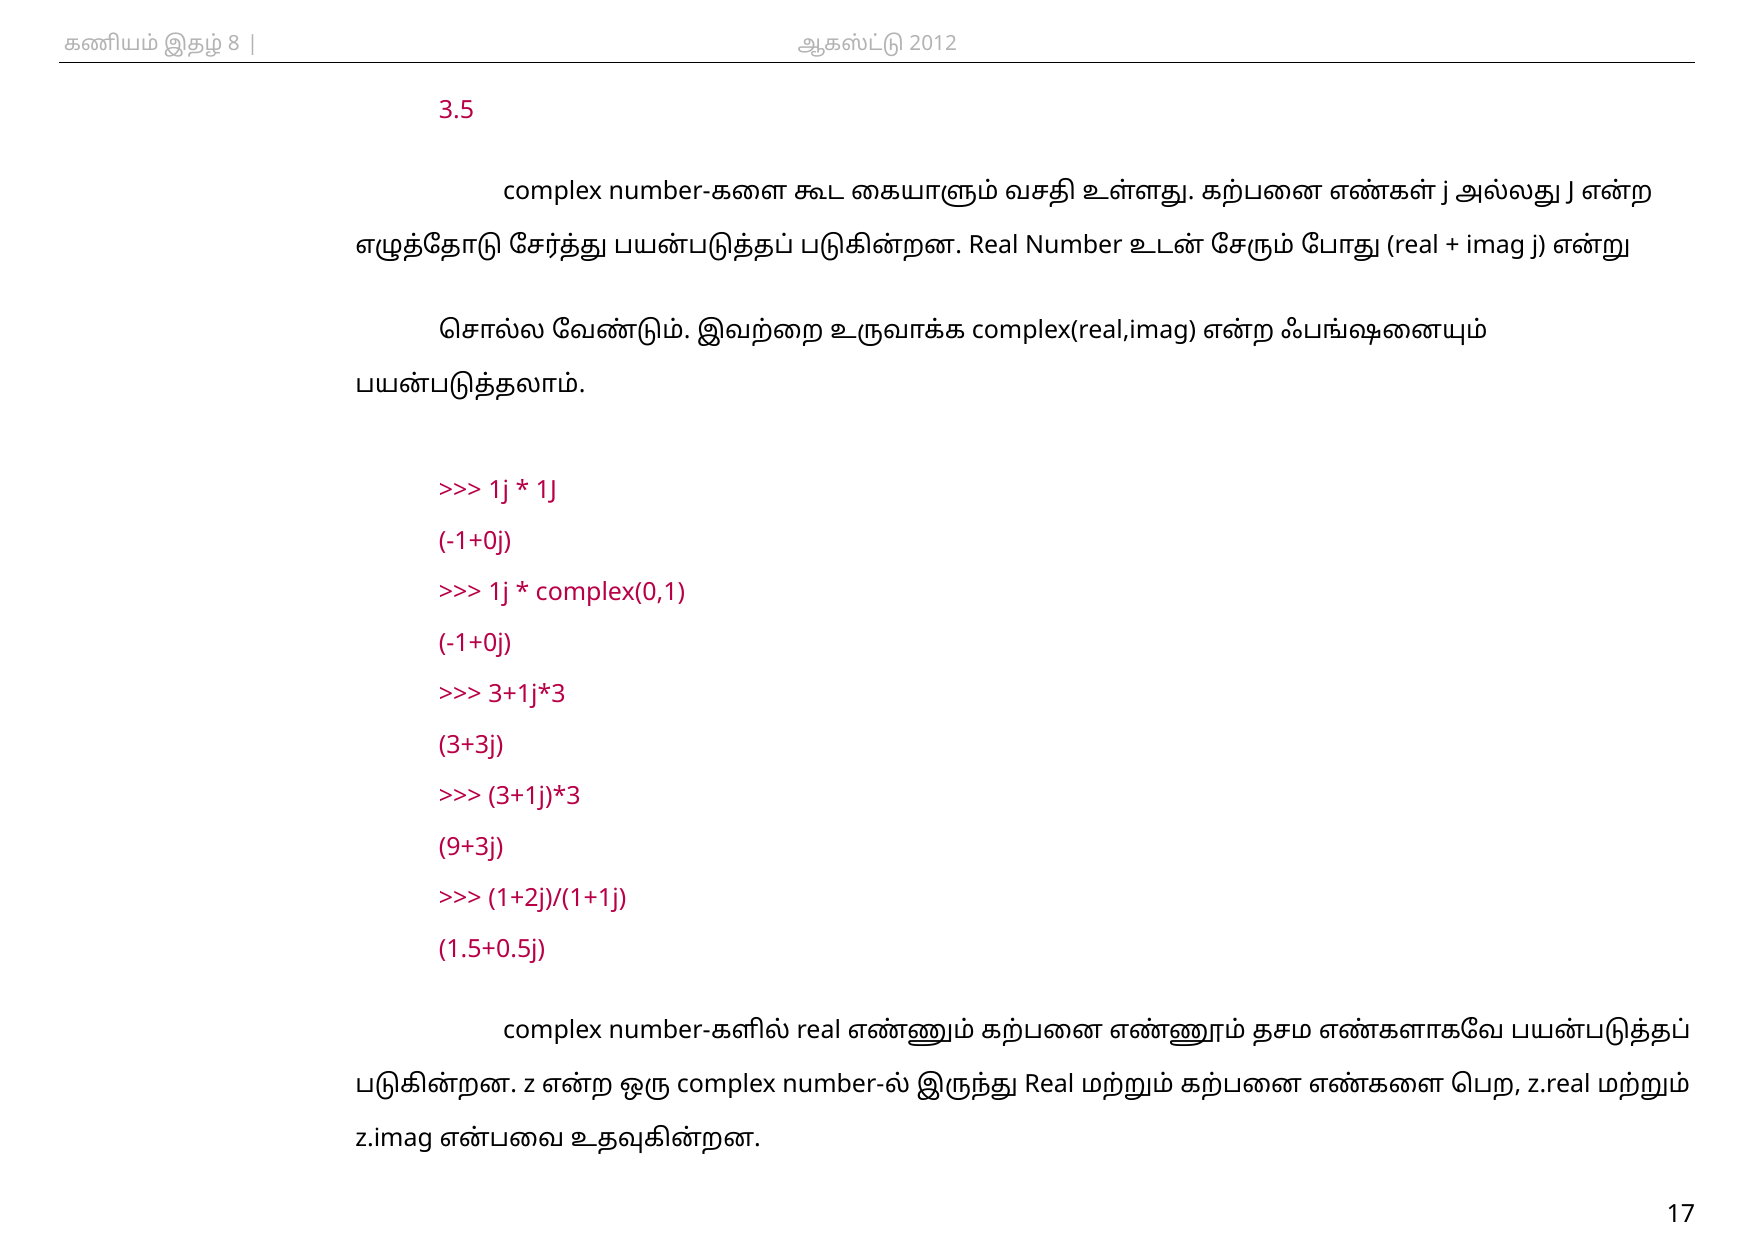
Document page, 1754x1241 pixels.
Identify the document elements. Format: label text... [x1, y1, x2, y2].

text complex number-களை கூட கையாளும் வசதி உள்ளது. கற்பனை எண்கள் j அல்லது J என்ற எழுத்தோடு சேர்த்து பயன்படுத்தப் படுகின்றன. Real Number உடன் சேரும் போது (real + imag j) என்று [355, 172, 1695, 263]
text (-1+0j) [355, 625, 1695, 659]
text >>> 3+1j*3 [355, 676, 1695, 710]
text >>> (3+1j)*3 [355, 778, 1695, 812]
text >>> 1j * complex(0,1) [355, 574, 1695, 608]
text complex number-களில் real எண்ணும் கற்பனை எண்ணூம் தசம எண்களாகவே பயன்படுத்தப் படுகின்றன. z என்ற ஒரு complex number-ல் இருந்து Real மற்றும் கற்பனை எண்களை பெற, z.real மற்றும் z.imag என்பவை உதவுகின்றன. [355, 1012, 1695, 1157]
text (1.5+0.5j) [355, 931, 1695, 965]
text சொல்ல வேண்டும். இவற்றை உருவாக்க complex(real,imag) என்ற ஃபங்ஷனையும் பயன்படுத்தலாம். [355, 311, 1695, 402]
text 3.5 [355, 92, 1695, 126]
text >>> 1j * 1J [355, 472, 1695, 506]
text (9+3j) [355, 829, 1695, 863]
text (-1+0j) [355, 523, 1695, 557]
text >>> (1+2j)/(1+1j) [355, 880, 1695, 914]
text (3+3j) [355, 727, 1695, 761]
